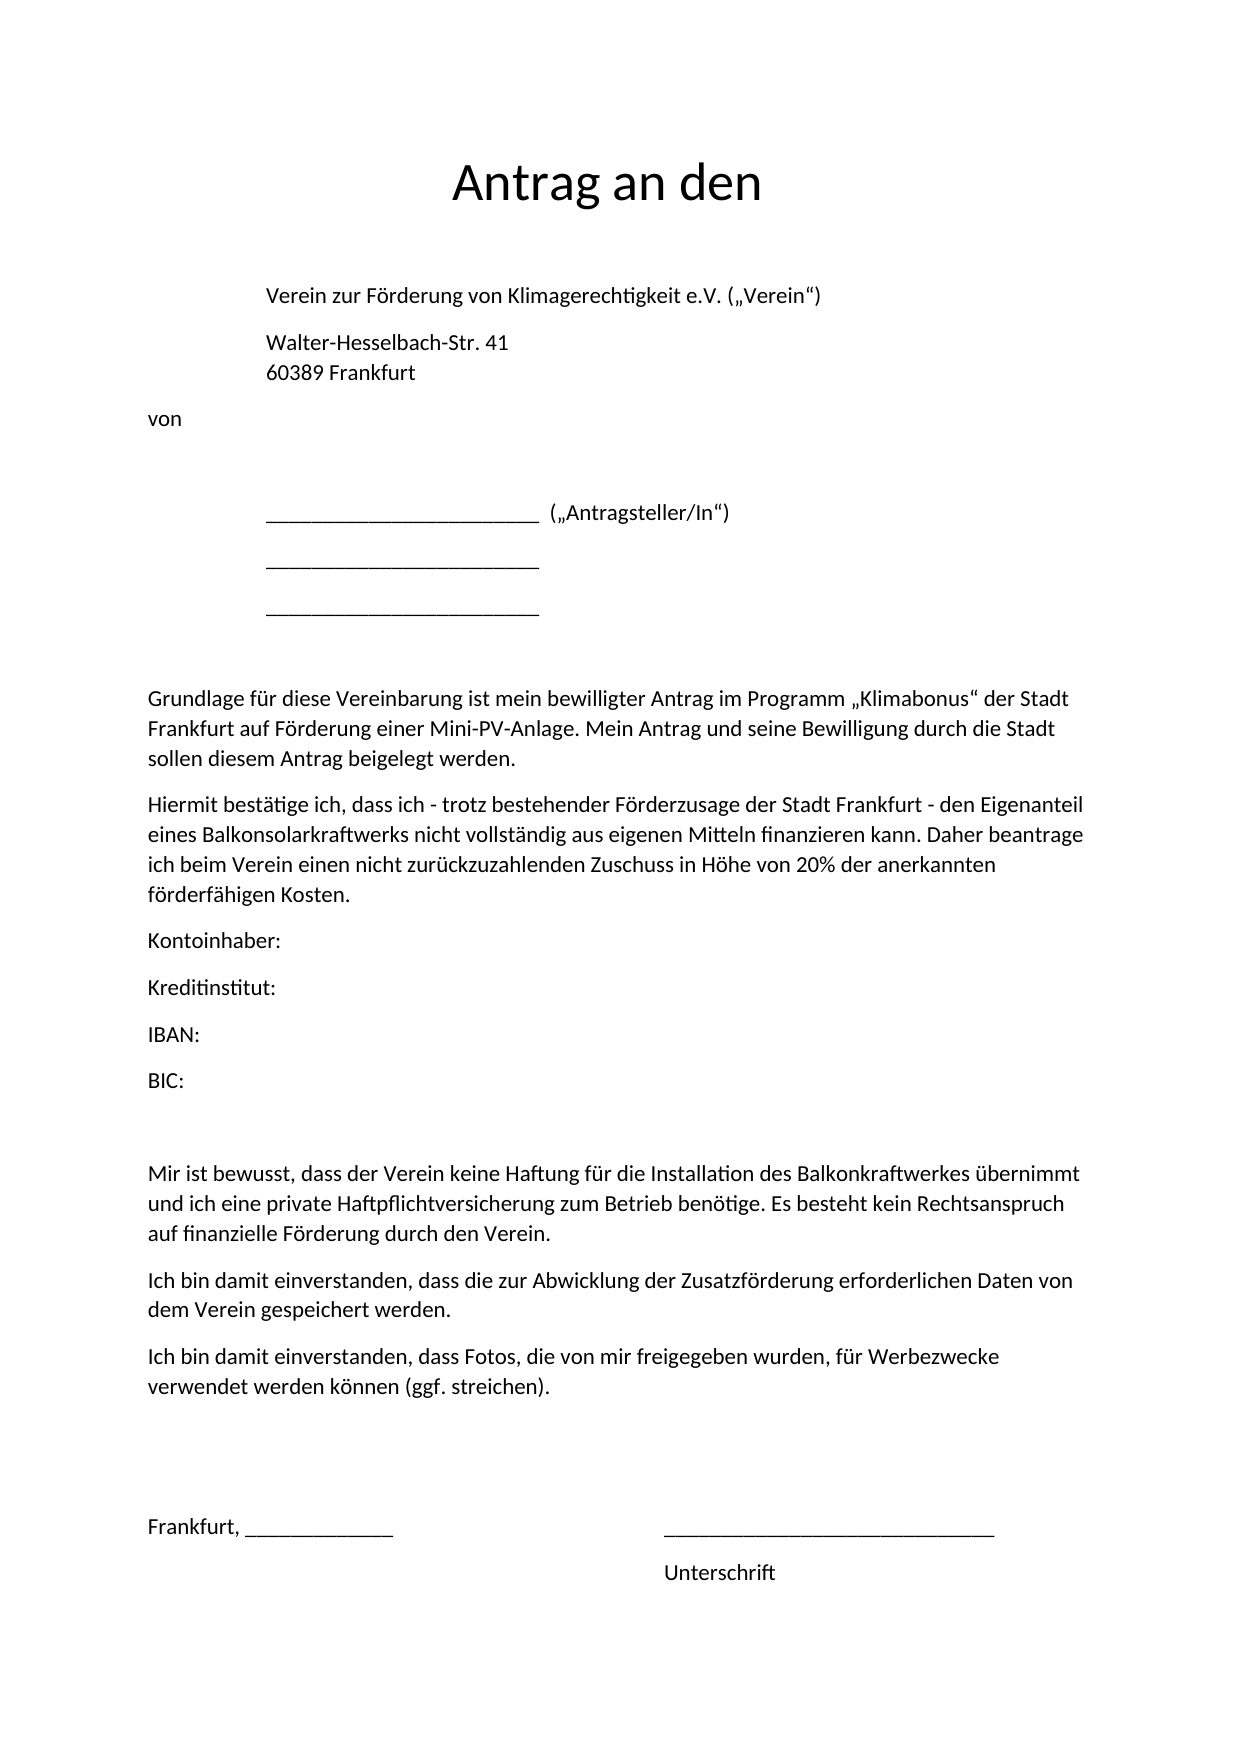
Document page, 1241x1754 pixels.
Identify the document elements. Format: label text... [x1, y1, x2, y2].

text Kontoinhaber: [148, 927, 1093, 954]
text Mir ist bewusst, dass der Verein keine Haftung für die Installation des Balkonkraftwerkes übernimmt und ich eine private Haftpflichtversicherung zum Betrieb benötige. Es besteht kein Rechtsanspruch auf finanzielle Förderung durch den Verein. [148, 1159, 1093, 1247]
text Ich bin damit einverstanden, dass Fotos, die von mir freigegeben wurden, für Werbezwecke verwendet werden können (ggf. streichen). [148, 1342, 1093, 1400]
text Unterschrift [148, 1558, 1093, 1586]
text Frankfurt, _____________ _____________________________ [148, 1512, 1093, 1540]
text Kreditinstitut: [148, 973, 1093, 1001]
text Antrag an den [148, 148, 1093, 214]
text BIC: [148, 1066, 1093, 1094]
text Verein zur Förderung von Klimagerechtigkeit e.V. („Verein“) [148, 282, 1093, 309]
text von [148, 404, 1093, 433]
text ________________________ [148, 591, 1093, 619]
text Ich bin damit einverstanden, dass die zur Abwicklung der Zusatzförderung erforderlichen Daten von dem Verein gespeichert werden. [148, 1266, 1093, 1324]
text Grundlage für diese Vereinbarung ist mein bewilligter Antrag im Programm „Klimabonus“ der Stadt Frankfurt auf Förderung einer Mini-PV-Anlage. Mein Antrag und seine Bewilligung durch die Stadt sollen diesem Antrag beigelegt werden. [148, 684, 1093, 772]
text Hiermit bestätige ich, dass ich - trotz bestehender Förderzusage der Stadt Frankfurt - den Eigenanteil eines Balkonsolarkraftwerks nicht vollständig aus eigenen Mitteln finanzieren kann. Daher beantrage ich beim Verein einen nicht zurückzuzahlenden Zuschuss in Höhe von 20% der anerkannten förderfähigen Kosten. [148, 790, 1093, 908]
text ________________________ [148, 544, 1093, 572]
text Walter-Hesselbach-Str. 41 60389 Frankfurt [148, 328, 1093, 386]
text IBAN: [148, 1020, 1093, 1048]
text ________________________ („Antragsteller/In“) [148, 498, 1093, 526]
